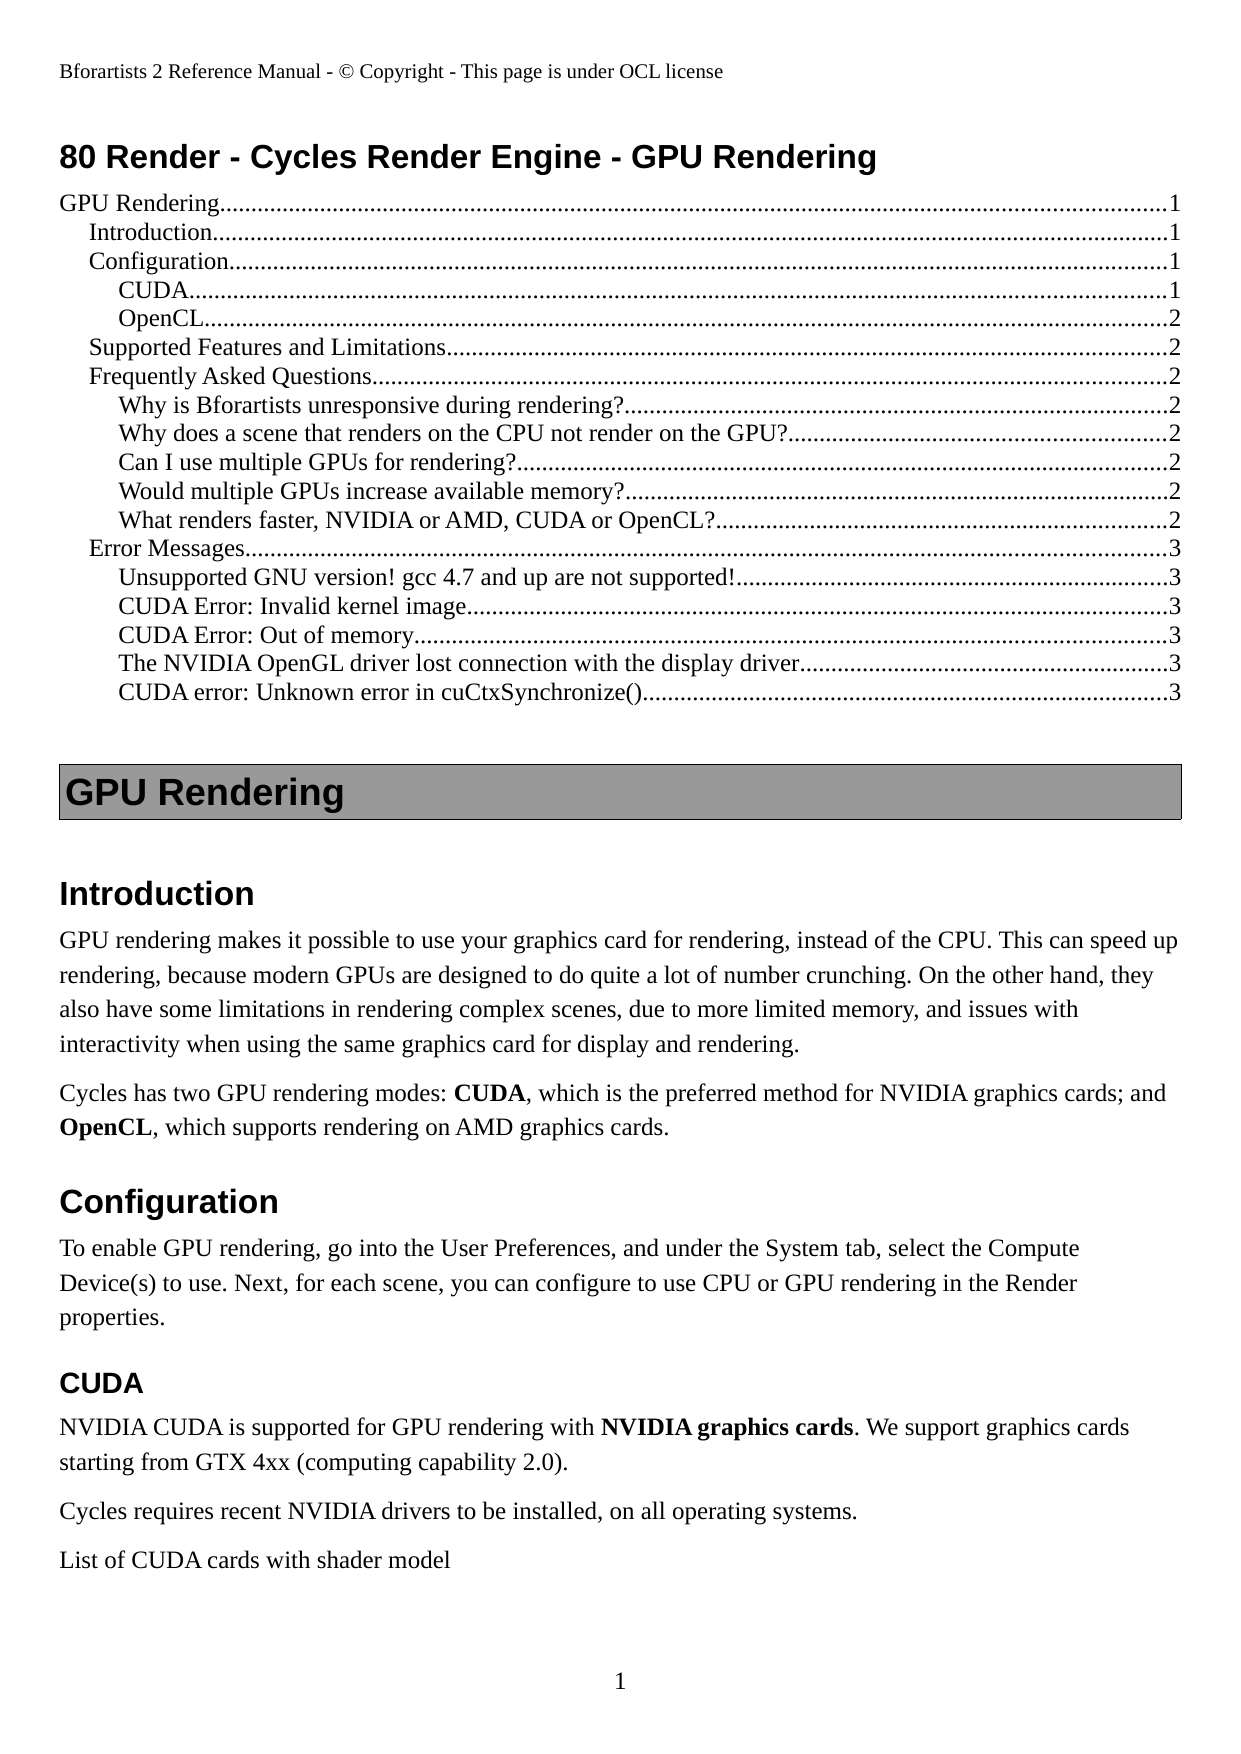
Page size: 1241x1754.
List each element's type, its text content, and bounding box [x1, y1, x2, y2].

text Why is Bforartists unresponsive during rendering? 2 [118, 390, 1181, 418]
text To enable GPU rendering, go into the User Preferences, and under the System tab, select the Compute Device(s) to use. Next, for each scene, you can configure to use CPU or GPU rendering in the Render properties. [59, 1233, 1181, 1331]
text Frequently Asked Questions 2 [88, 361, 1181, 390]
text CUDA 1 [118, 275, 1181, 303]
text List of CUDA cards with shader model [59, 1545, 1181, 1573]
text GPU Rendering 1 [59, 188, 1181, 217]
text Cycles requires recent NVIDIA drivers to be installed, on all operating systems. [59, 1496, 1181, 1524]
text NVIDIA CUDA is supported for GPU rendering with NVIDIA graphics cards. We support graphics cards starting from GTX 4xx (computing capability 2.0). [59, 1412, 1181, 1475]
subtitle 80 Render - Cycles Render Engine - GPU Rendering [59, 138, 1181, 176]
text Can I use multiple GPUs for rendering? 2 [118, 447, 1181, 476]
text Configuration 1 [88, 246, 1181, 275]
subtitle CUDA [59, 1366, 1181, 1400]
text Why does a scene that renders on the CPU not render on the GPU? 2 [118, 418, 1181, 447]
table_header GPU Rendering [60, 765, 1181, 819]
text CUDA error: Unknown error in cuCtxSynchronize() 3 [118, 677, 1181, 706]
text OpenCL 2 [118, 303, 1181, 332]
subtitle Configuration [59, 1182, 1181, 1221]
text Error Messages 3 [88, 533, 1181, 562]
text Unsupported GNU version! gcc 4.7 and up are not supported! 3 [118, 562, 1181, 591]
text What renders faster, NVIDIA or AMD, CUDA or OpenCL? 2 [118, 505, 1181, 533]
text Would multiple GPUs increase available memory? 2 [118, 476, 1181, 505]
text CUDA Error: Invalid kernel image 3 [118, 591, 1181, 620]
text Supported Features and Limitations 2 [88, 332, 1181, 361]
text Introduction 1 [88, 217, 1181, 246]
subtitle Introduction [59, 874, 1181, 913]
text CUDA Error: Out of memory 3 [118, 620, 1181, 648]
text The NVIDIA OpenGL driver lost connection with the display driver 3 [118, 648, 1181, 677]
text GPU rendering makes it possible to use your graphics card for rendering, instead of the CPU. This can speed up rendering, because modern GPUs are designed to do quite a lot of number crunching. On the other hand, they also have some limitations in rendering complex scenes, due to more limited memory, and issues with interactivity when using the same graphics card for display and rendering. [59, 925, 1181, 1057]
text Cycles has two GPU rendering modes: CUDA, which is the preferred method for NVIDIA graphics cards; and OpenCL, which supports rendering on AMD graphics cards. [59, 1078, 1181, 1141]
